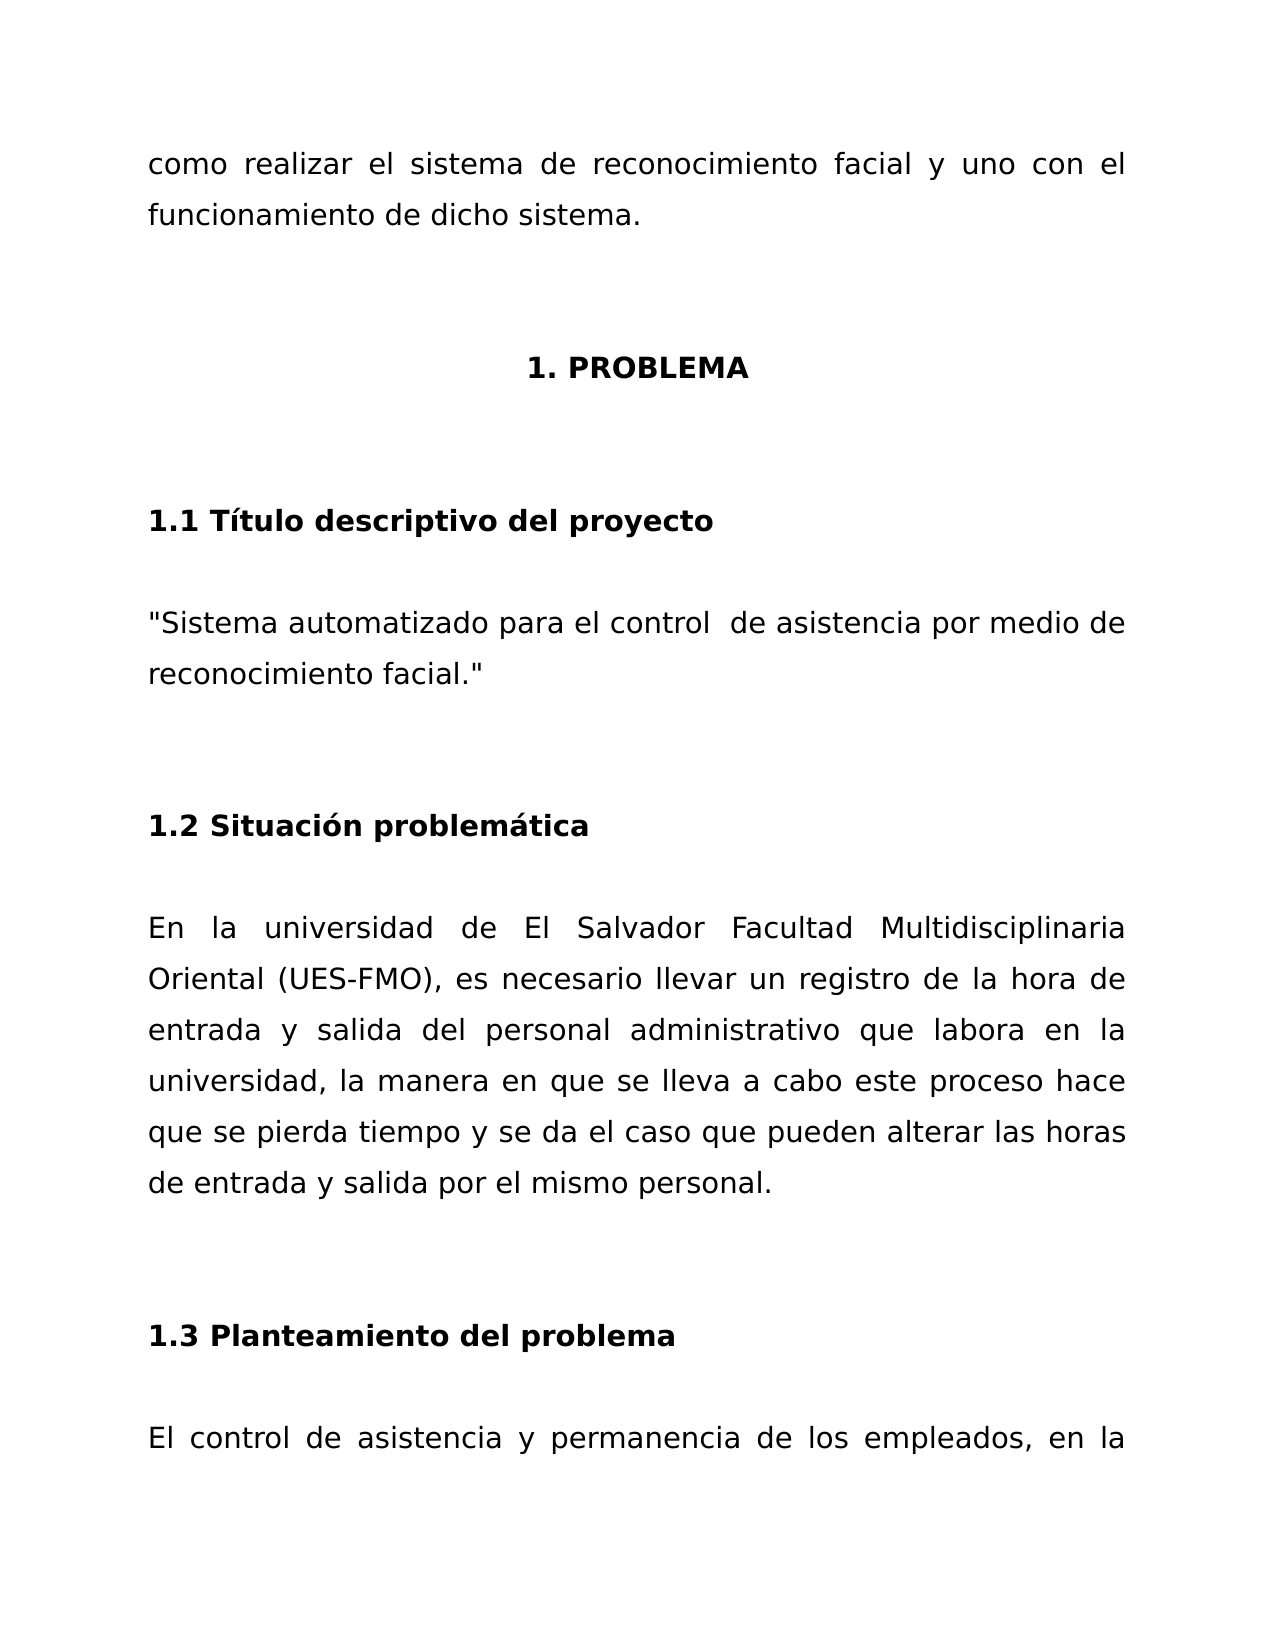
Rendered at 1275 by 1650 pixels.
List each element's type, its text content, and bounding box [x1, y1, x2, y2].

text 1.1 Título descriptivo del proyecto [148, 504, 1127, 538]
text 1.3 Planteamiento del problema [148, 1319, 1127, 1353]
text El control de asistencia y permanencia de los empleados, en la [148, 1421, 1127, 1455]
text como realizar el sistema de reconocimiento facial y uno con el funcionamiento de dicho sistema. [148, 148, 1127, 232]
text 1. PROBLEMA [148, 351, 1127, 385]
text En la universidad de El Salvador Facultad Multidisciplinaria Oriental (UES-FMO), es necesario llevar un registro de la hora de entrada y salida del personal administrativo que labora en la universidad, la manera en que se lleva a cabo este proceso hace que se pierda tiempo y se da el caso que pueden alterar las horas de entrada y salida por el mismo personal. [148, 912, 1127, 1200]
text 1.2 Situación problemática [148, 810, 1127, 844]
text "Sistema automatizado para el control de asistencia por medio de reconocimiento facial." [148, 606, 1127, 691]
